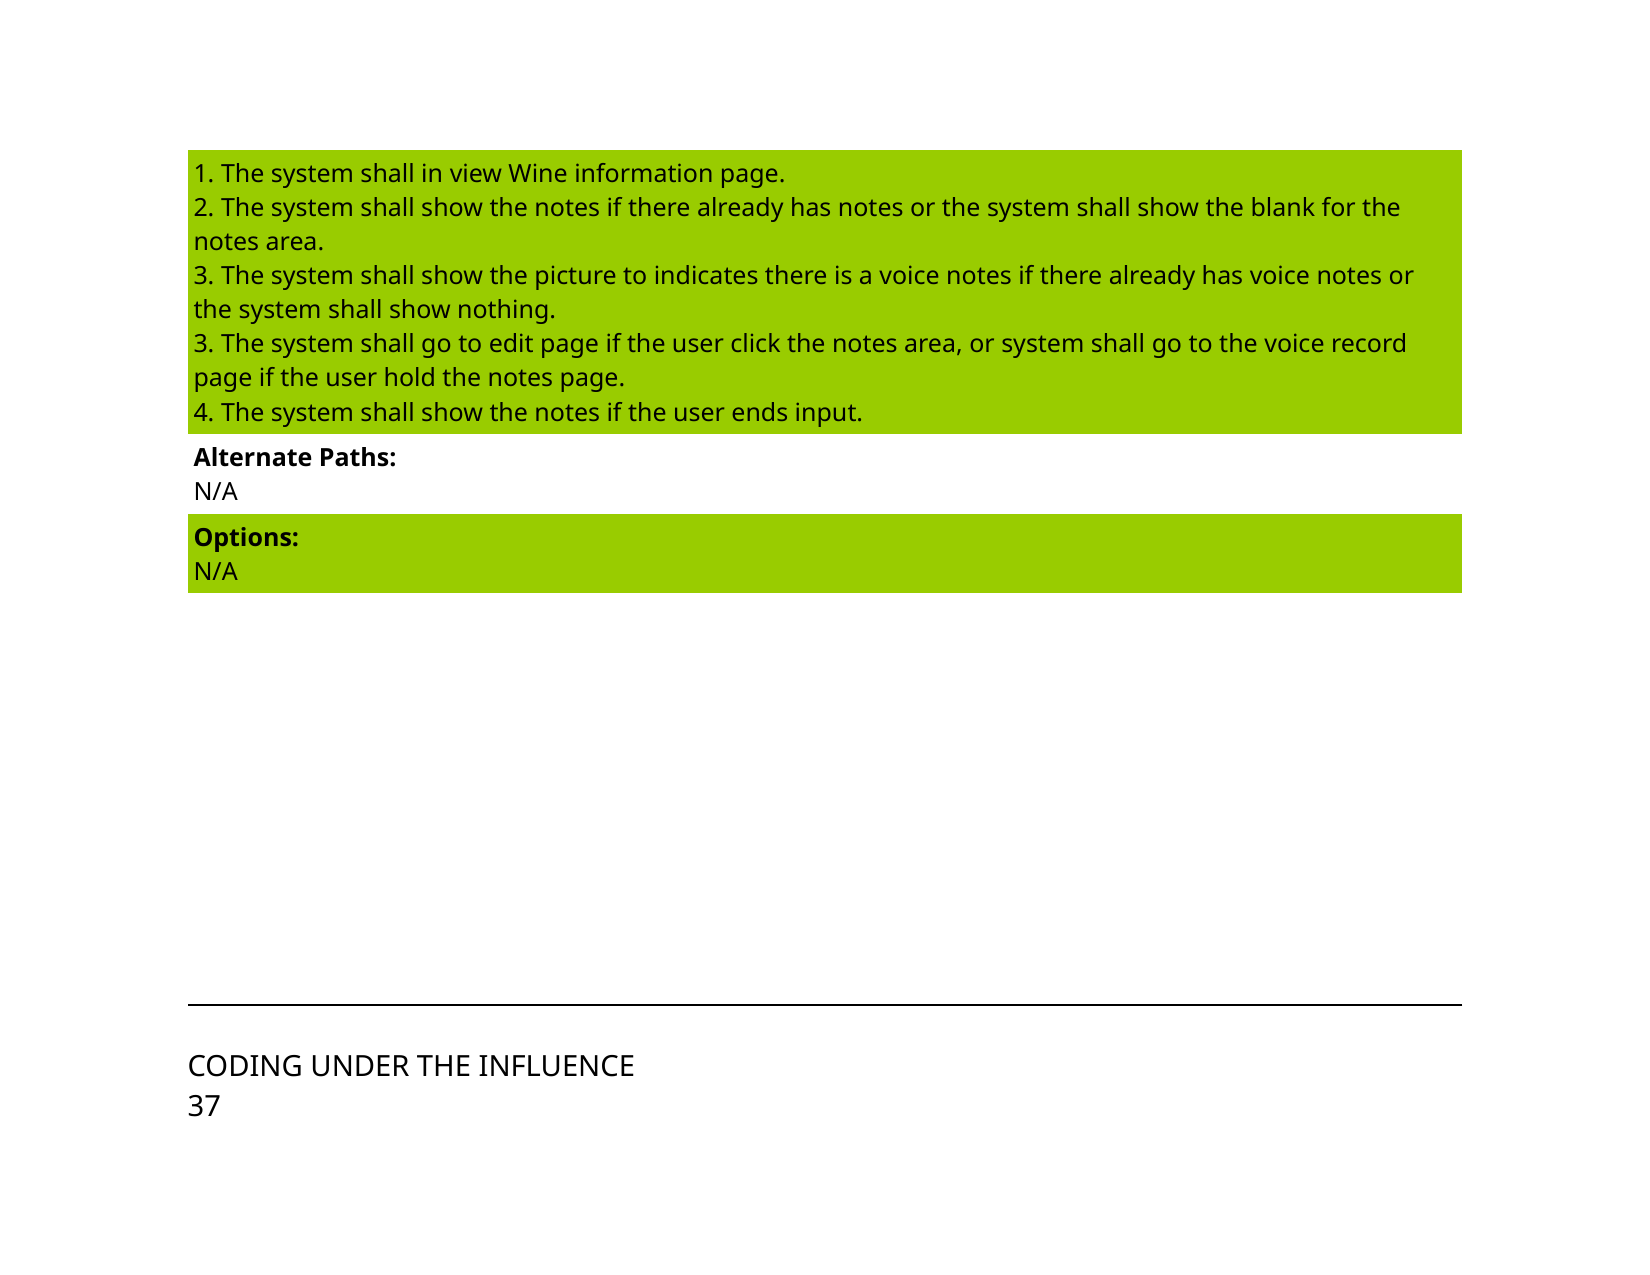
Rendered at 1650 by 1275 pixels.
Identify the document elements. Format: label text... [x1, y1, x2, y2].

table_cell 1. The system shall in view Wine information page. 2. The system shall show the notes if there already has notes or the system shall show the blank for the notes area. 3. The system shall show the picture to indicates there is a voice notes if there already has voice notes or the system shall show nothing. 3. The system shall go to edit page if the user click the notes area, or system shall go to the voice record page if the user hold the notes page. 4. The system shall show the notes if the user ends input. [188, 150, 1462, 434]
table_cell Alternate Paths: N/A [188, 434, 1462, 513]
table_cell Options: N/A [188, 514, 1462, 593]
